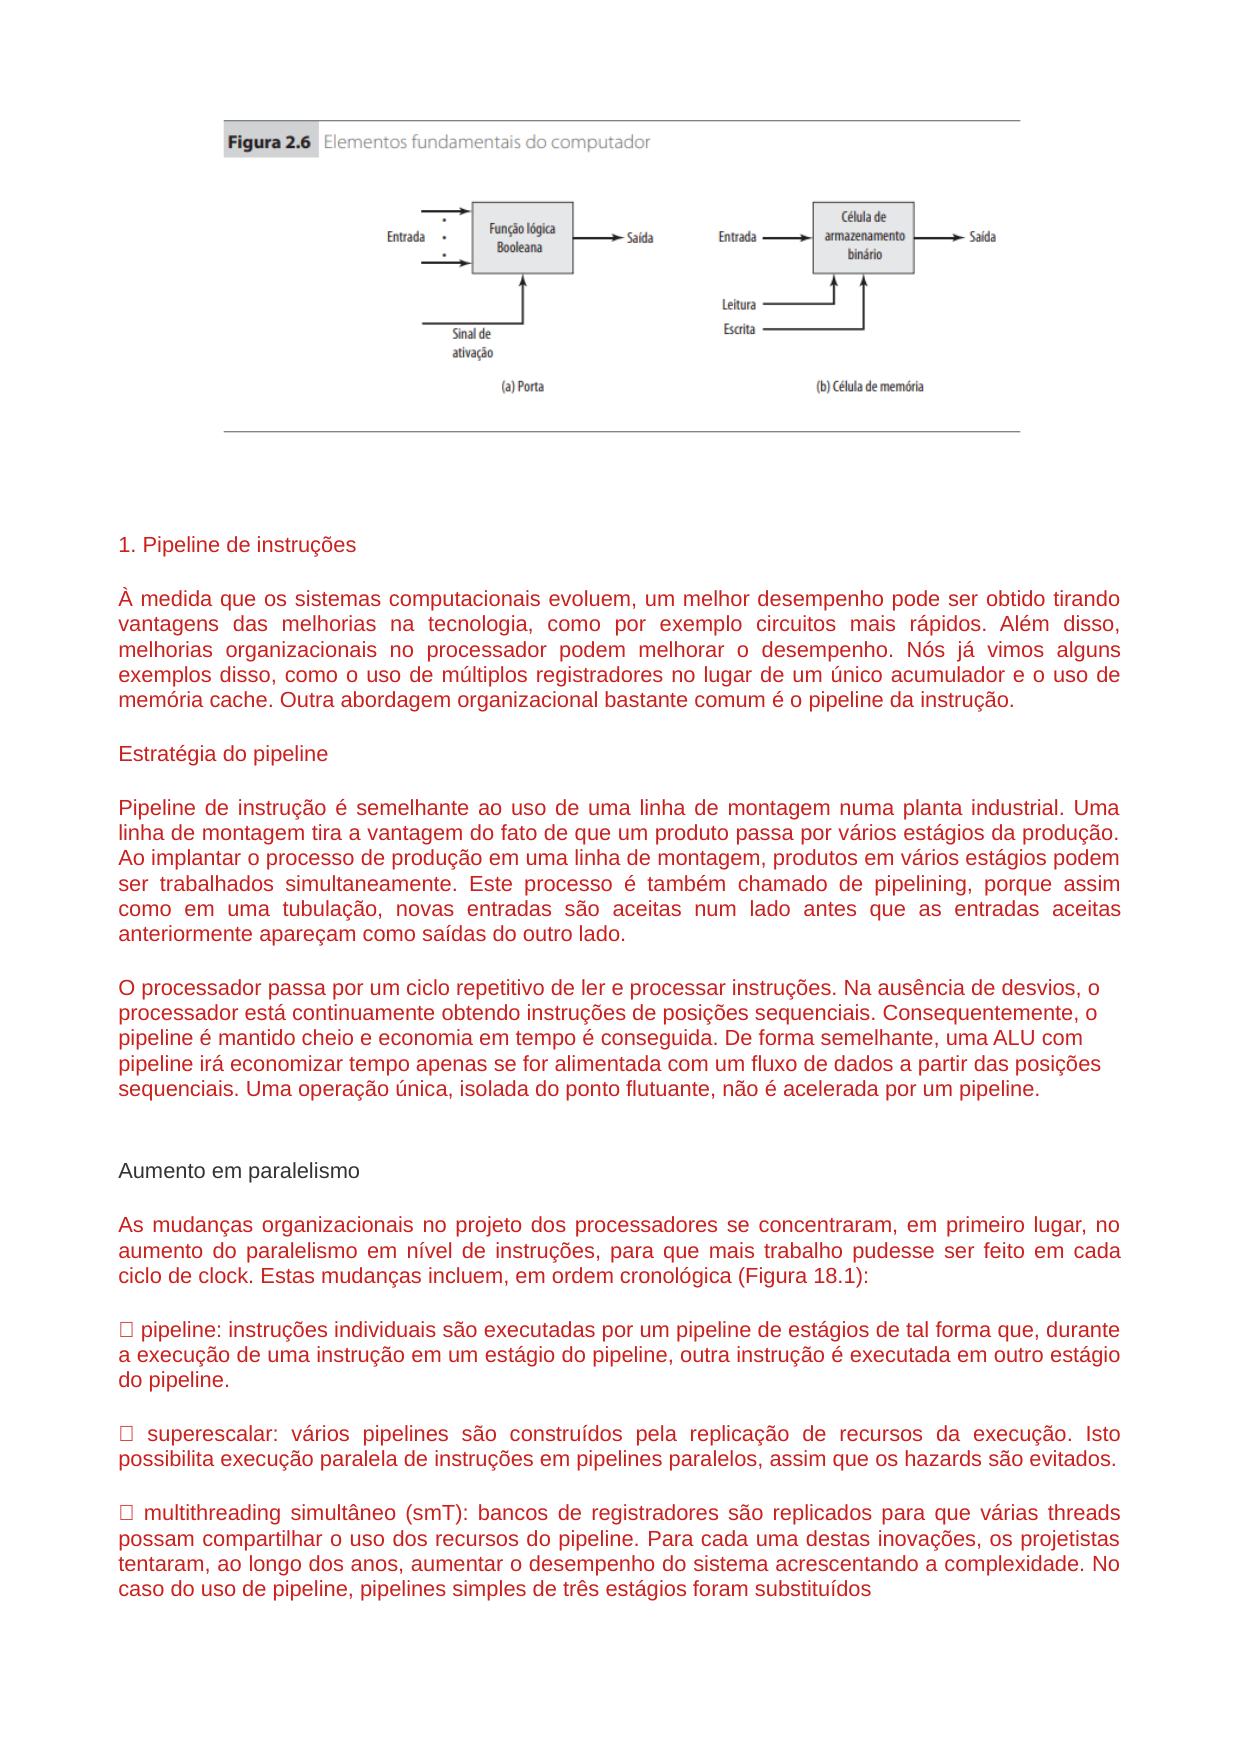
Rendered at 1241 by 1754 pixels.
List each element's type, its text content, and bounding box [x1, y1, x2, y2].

text  superescalar: vários pipelines são construídos pela replicação de recursos da execução. Isto possibilita execução paralela de instruções em pipelines paralelos, assim que os hazards são evitados. [118, 1421, 1122, 1471]
text  pipeline: instruções individuais são executadas por um pipeline de estágios de tal forma que, durante a execução de uma instrução em um estágio do pipeline, outra instrução é executada em outro estágio do pipeline. [118, 1317, 1122, 1392]
text  multithreading simultâneo (smT): bancos de registradores são replicados para que várias threads possam compartilhar o uso dos recursos do pipeline. Para cada uma destas inovações, os projetistas tentaram, ao longo dos anos, aumentar o desempenho do sistema acrescentando a complexidade. No caso do uso de pipeline, pipelines simples de três estágios foram substituídos [118, 1500, 1122, 1601]
text À medida que os sistemas computacionais evoluem, um melhor desempenho pode ser obtido tirando vantagens das melhorias na tecnologia, como por exemplo circuitos mais rápidos. Além disso, melhorias organizacionais no processador podem melhorar o desempenho. Nós já vimos alguns exemplos disso, como o uso de múltiplos registradores no lugar de um único acumulador e o uso de memória cache. Outra abordagem organizacional bastante comum é o pipeline da instrução. [118, 586, 1122, 712]
text 1. Pipeline de instruções [118, 532, 1122, 557]
text O processador passa por um ciclo repetitivo de ler e processar instruções. Na ausência de desvios, o processador está continuamente obtendo instruções de posições sequenciais. Consequentemente, o pipeline é mantido cheio e economia em tempo é conseguida. De forma semelhante, uma ALU com pipeline irá economizar tempo apenas se for alimentada com um fluxo de dados a partir das posições sequenciais. Uma operação única, isolada do ponto flutuante, não é acelerada por um pipeline. [118, 975, 1122, 1101]
picture [219, 109, 1021, 446]
text As mudanças organizacionais no projeto dos processadores se concentraram, em primeiro lugar, no aumento do paralelismo em nível de instruções, para que mais trabalho pudesse ser feito em cada ciclo de clock. Estas mudanças incluem, em ordem cronológica (Figura 18.1): [118, 1212, 1122, 1288]
text Pipeline de instrução é semelhante ao uso de uma linha de montagem numa planta industrial. Uma linha de montagem tira a vantagem do fato de que um produto passa por vários estágios da produção. Ao implantar o processo de produção em uma linha de montagem, produtos em vários estágios podem ser trabalhados simultaneamente. Este processo é também chamado de pipelining, porque assim como em uma tubulação, novas entradas são aceitas num lado antes que as entradas aceitas anteriormente apareçam como saídas do outro lado. [118, 795, 1122, 946]
text Estratégia do pipeline [118, 741, 1122, 766]
text Aumento em paralelismo [118, 1158, 1122, 1183]
